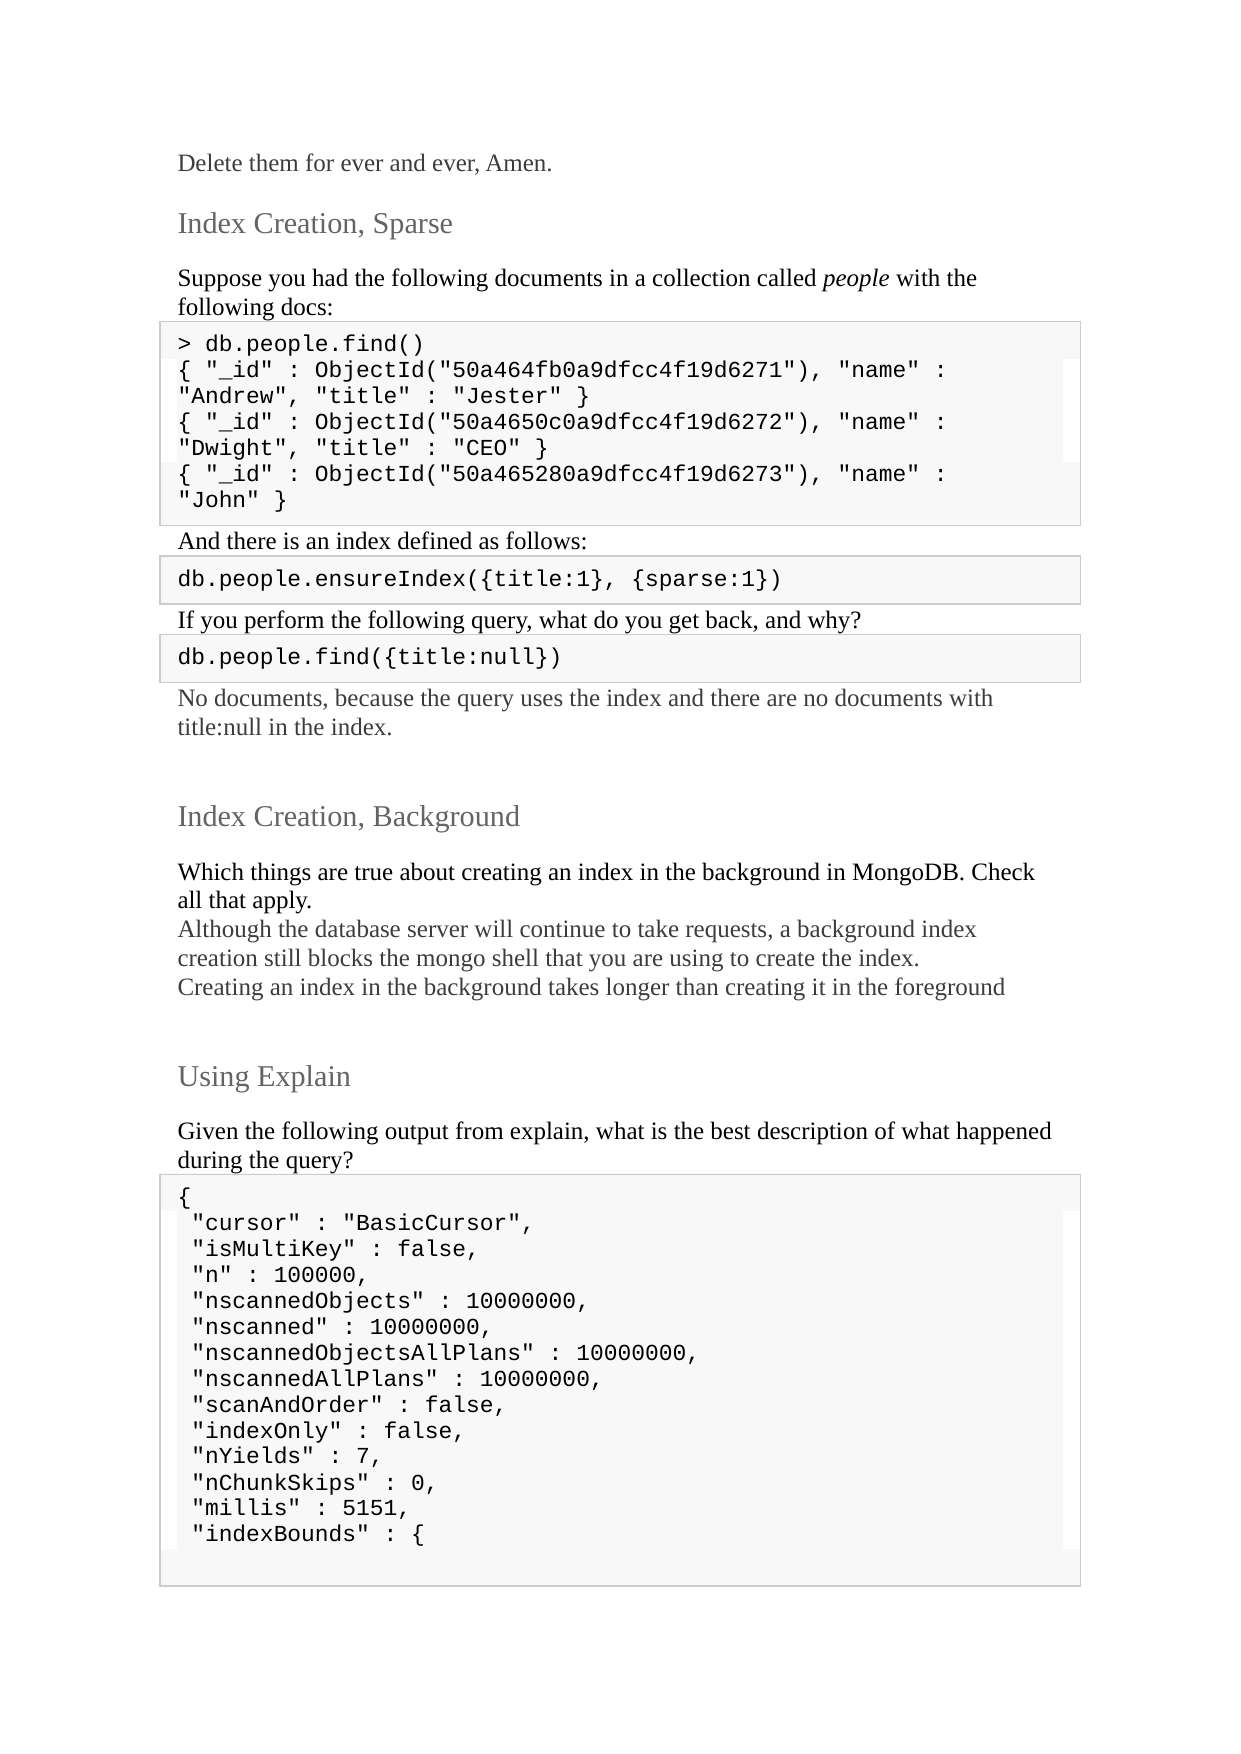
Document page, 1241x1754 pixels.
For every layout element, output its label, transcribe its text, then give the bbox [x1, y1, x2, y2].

subtitle Using Explain [177, 1058, 1063, 1093]
subtitle Index Creation, Sparse [177, 205, 1063, 240]
text Given the following output from explain, what is the best description of what happened during the query? [177, 1116, 1063, 1173]
text Suppose you had the following documents in a collection called people with the following docs: [177, 263, 1063, 321]
text "nscanned" : 10000000, [177, 1315, 1063, 1341]
text No documents, because the query uses the index and there are no documents with title:null in the index. [177, 683, 1063, 798]
text "millis" : 5151, [177, 1497, 1063, 1523]
text "cursor" : "BasicCursor", [177, 1211, 1063, 1237]
text db.people.find({title:null}) [161, 635, 1080, 682]
text "nscannedAllPlans" : 10000000, [177, 1367, 1063, 1393]
text "nscannedObjectsAllPlans" : 10000000, [177, 1341, 1063, 1367]
text Creating an index in the background takes longer than creating it in the foreground [177, 972, 1063, 1058]
text "n" : 100000, [177, 1263, 1063, 1289]
text > db.people.find() [161, 322, 1080, 359]
text "indexBounds" : { [177, 1523, 1063, 1537]
text If you perform the following query, what do you get back, and why? [177, 605, 1063, 634]
text "nYields" : 7, [177, 1445, 1063, 1471]
text db.people.ensureIndex({title:1}, {sparse:1}) [161, 557, 1080, 603]
text "indexOnly" : false, [177, 1419, 1063, 1445]
text "nscannedObjects" : 10000000, [177, 1289, 1063, 1315]
text { [161, 1175, 1080, 1211]
text Although the database server will continue to take requests, a background index creation still blocks the mongo shell that you are using to create the index. [177, 914, 1063, 972]
text "nChunkSkips" : 0, [177, 1471, 1063, 1497]
subtitle Index Creation, Background [177, 798, 1063, 833]
text And there is an index defined as follows: [177, 526, 1063, 555]
text { "_id" : ObjectId("50a465280a9dfcc4f19d6273"), "name" : "John" } [161, 450, 1080, 525]
text { "_id" : ObjectId("50a464fb0a9dfcc4f19d6271"), "name" : "Andrew", "title" : "Jester" } [177, 359, 1063, 411]
text { "_id" : ObjectId("50a4650c0a9dfcc4f19d6272"), "name" : "Dwight", "title" : "CEO" } [177, 411, 1063, 450]
text Delete them for ever and ever, Amen. [177, 148, 1063, 205]
text Which things are true about creating an index in the background in MongoDB. Check all that apply. [177, 857, 1063, 914]
text "scanAndOrder" : false, [177, 1393, 1063, 1419]
text "isMultiKey" : false, [177, 1237, 1063, 1263]
